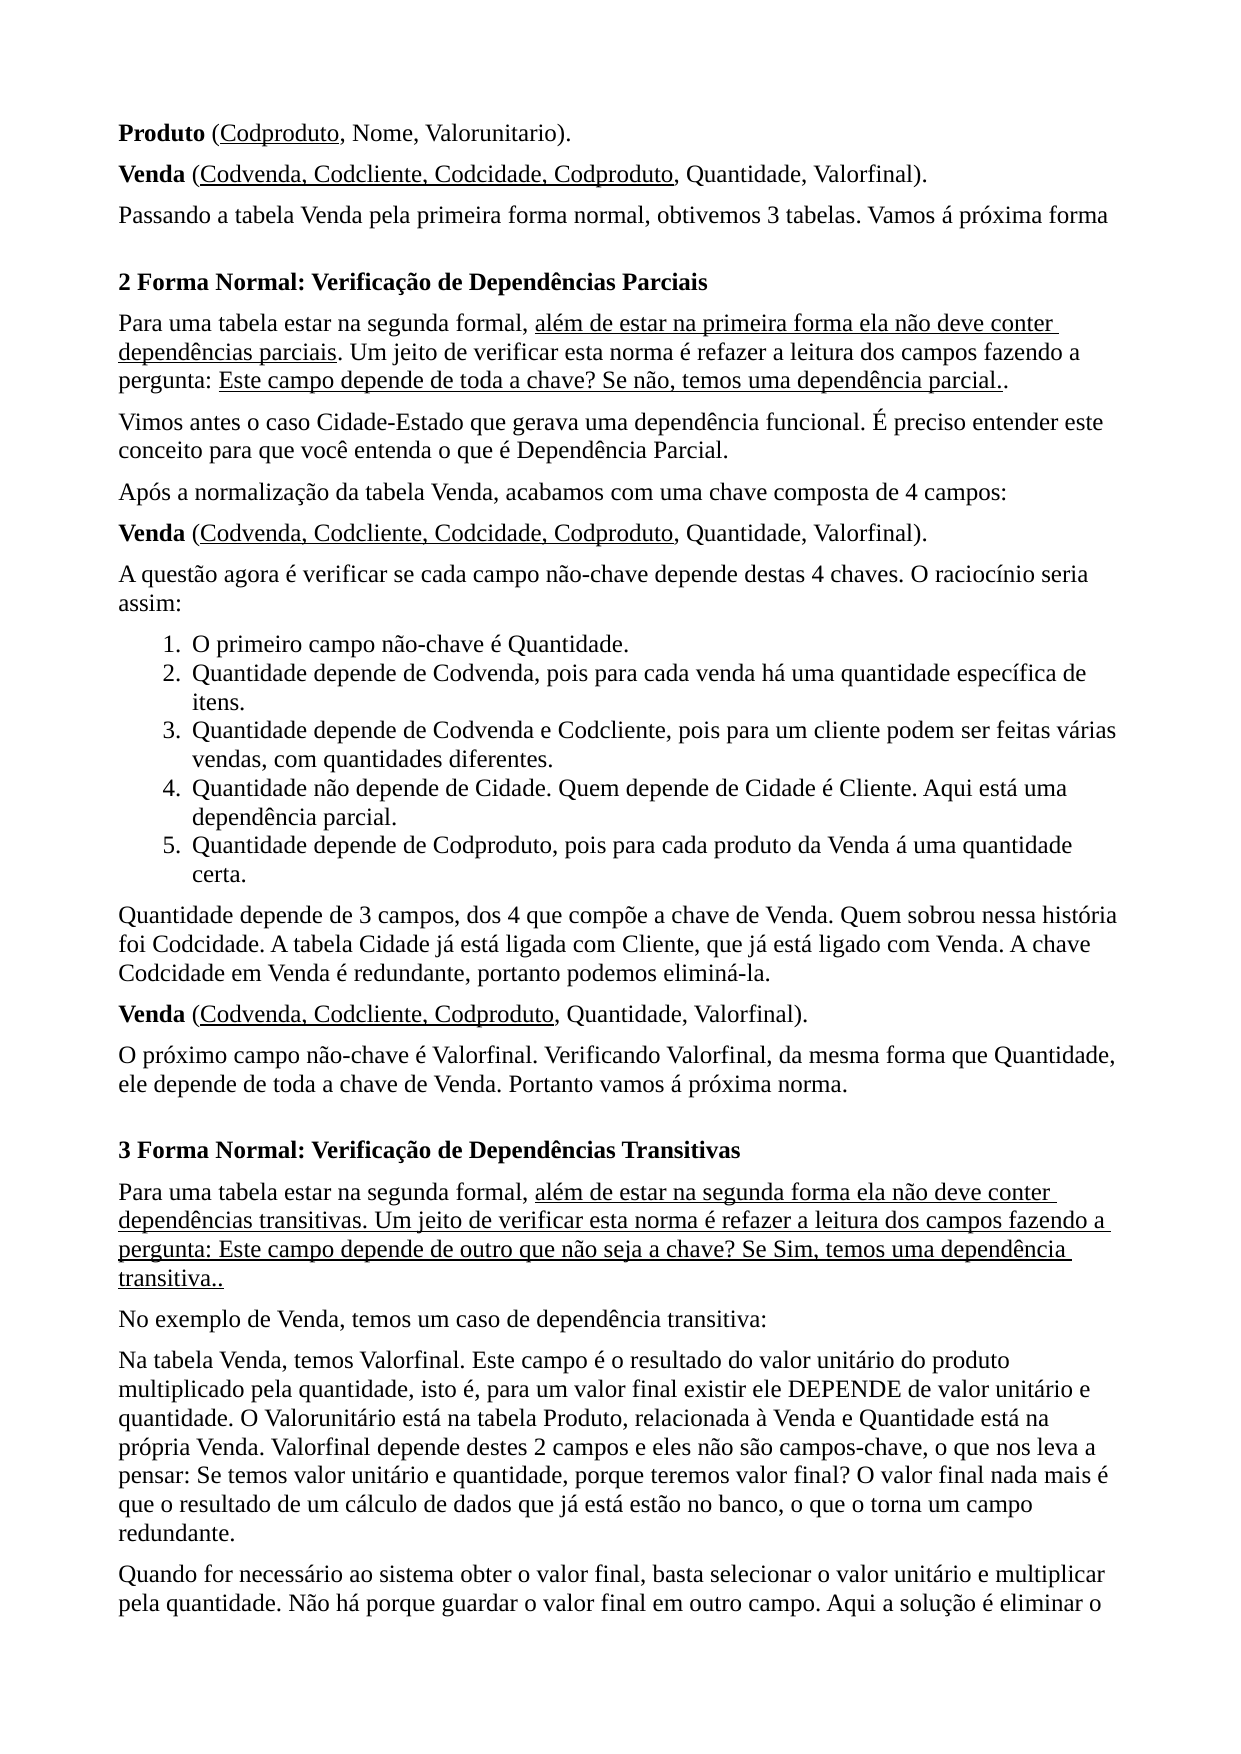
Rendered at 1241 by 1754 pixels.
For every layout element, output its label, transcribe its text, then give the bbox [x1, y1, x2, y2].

list O primeiro campo não-chave é Quantidade. [162, 629, 1122, 658]
subtitle 3 Forma Normal: Verificação de Dependências Transitivas [118, 1136, 1122, 1164]
text Vimos antes o caso Cidade-Estado que gerava uma dependência funcional. É preciso entender este conceito para que você entenda o que é Dependência Parcial. [118, 407, 1122, 464]
text Quando for necessário ao sistema obter o valor final, basta selecionar o valor unitário e multiplicar pela quantidade. Não há porque guardar o valor final em outro campo. Aqui a solução é eliminar o [118, 1559, 1122, 1617]
text Para uma tabela estar na segunda formal, além de estar na segunda forma ela não deve conter dependências transitivas. Um jeito de verificar esta norma é refazer a leitura dos campos fazendo a pergunta: Este campo depende de outro que não seja a chave? Se Sim, temos uma dependência transitiva.. [118, 1177, 1122, 1292]
list Quantidade não depende de Cidade. Quem depende de Cidade é Cliente. Aqui está uma dependência parcial. [162, 773, 1122, 831]
text Quantidade depende de 3 campos, dos 4 que compõe a chave de Venda. Quem sobrou nessa história foi Codcidade. A tabela Cidade já está ligada com Cliente, que já está ligado com Venda. A chave Codcidade em Venda é redundante, portanto podemos eliminá-la. [118, 901, 1122, 987]
text No exemplo de Venda, temos um caso de dependência transitiva: [118, 1304, 1122, 1333]
text Após a normalização da tabela Venda, acabamos com uma chave composta de 4 campos: [118, 477, 1122, 506]
text Produto (Codproduto, Nome, Valorunitario). [118, 118, 1122, 147]
text Venda (Codvenda, Codcliente, Codproduto, Quantidade, Valorfinal). [118, 999, 1122, 1028]
text Venda (Codvenda, Codcliente, Codcidade, Codproduto, Quantidade, Valorfinal). [118, 159, 1122, 188]
text Na tabela Venda, temos Valorfinal. Este campo é o resultado do valor unitário do produto multiplicado pela quantidade, isto é, para um valor final existir ele DEPENDE de valor unitário e quantidade. O Valorunitário está na tabela Produto, relacionada à Venda e Quantidade está na própria Venda. Valorfinal depende destes 2 campos e eles não são campos-chave, o que nos leva a pensar: Se temos valor unitário e quantidade, porque teremos valor final? O valor final nada mais é que o resultado de um cálculo de dados que já está estão no banco, o que o torna um campo redundante. [118, 1346, 1122, 1547]
text Passando a tabela Venda pela primeira forma normal, obtivemos 3 tabelas. Vamos á próxima forma [118, 201, 1122, 229]
text Para uma tabela estar na segunda formal, além de estar na primeira forma ela não deve conter dependências parciais. Um jeito de verificar esta norma é refazer a leitura dos campos fazendo a pergunta: Este campo depende de toda a chave? Se não, temos uma dependência parcial.. [118, 308, 1122, 394]
list Quantidade depende de Codvenda, pois para cada venda há uma quantidade específica de itens. [162, 658, 1122, 716]
text A questão agora é verificar se cada campo não-chave depende destas 4 chaves. O raciocínio seria assim: [118, 559, 1122, 617]
text O próximo campo não-chave é Valorfinal. Verificando Valorfinal, da mesma forma que Quantidade, ele depende de toda a chave de Venda. Portanto vamos á próxima norma. [118, 1041, 1122, 1098]
list Quantidade depende de Codproduto, pois para cada produto da Venda á uma quantidade certa. [162, 831, 1122, 888]
list Quantidade depende de Codvenda e Codcliente, pois para um cliente podem ser feitas várias vendas, com quantidades diferentes. [162, 716, 1122, 773]
subtitle 2 Forma Normal: Verificação de Dependências Parciais [118, 267, 1122, 296]
text Venda (Codvenda, Codcliente, Codcidade, Codproduto, Quantidade, Valorfinal). [118, 518, 1122, 547]
